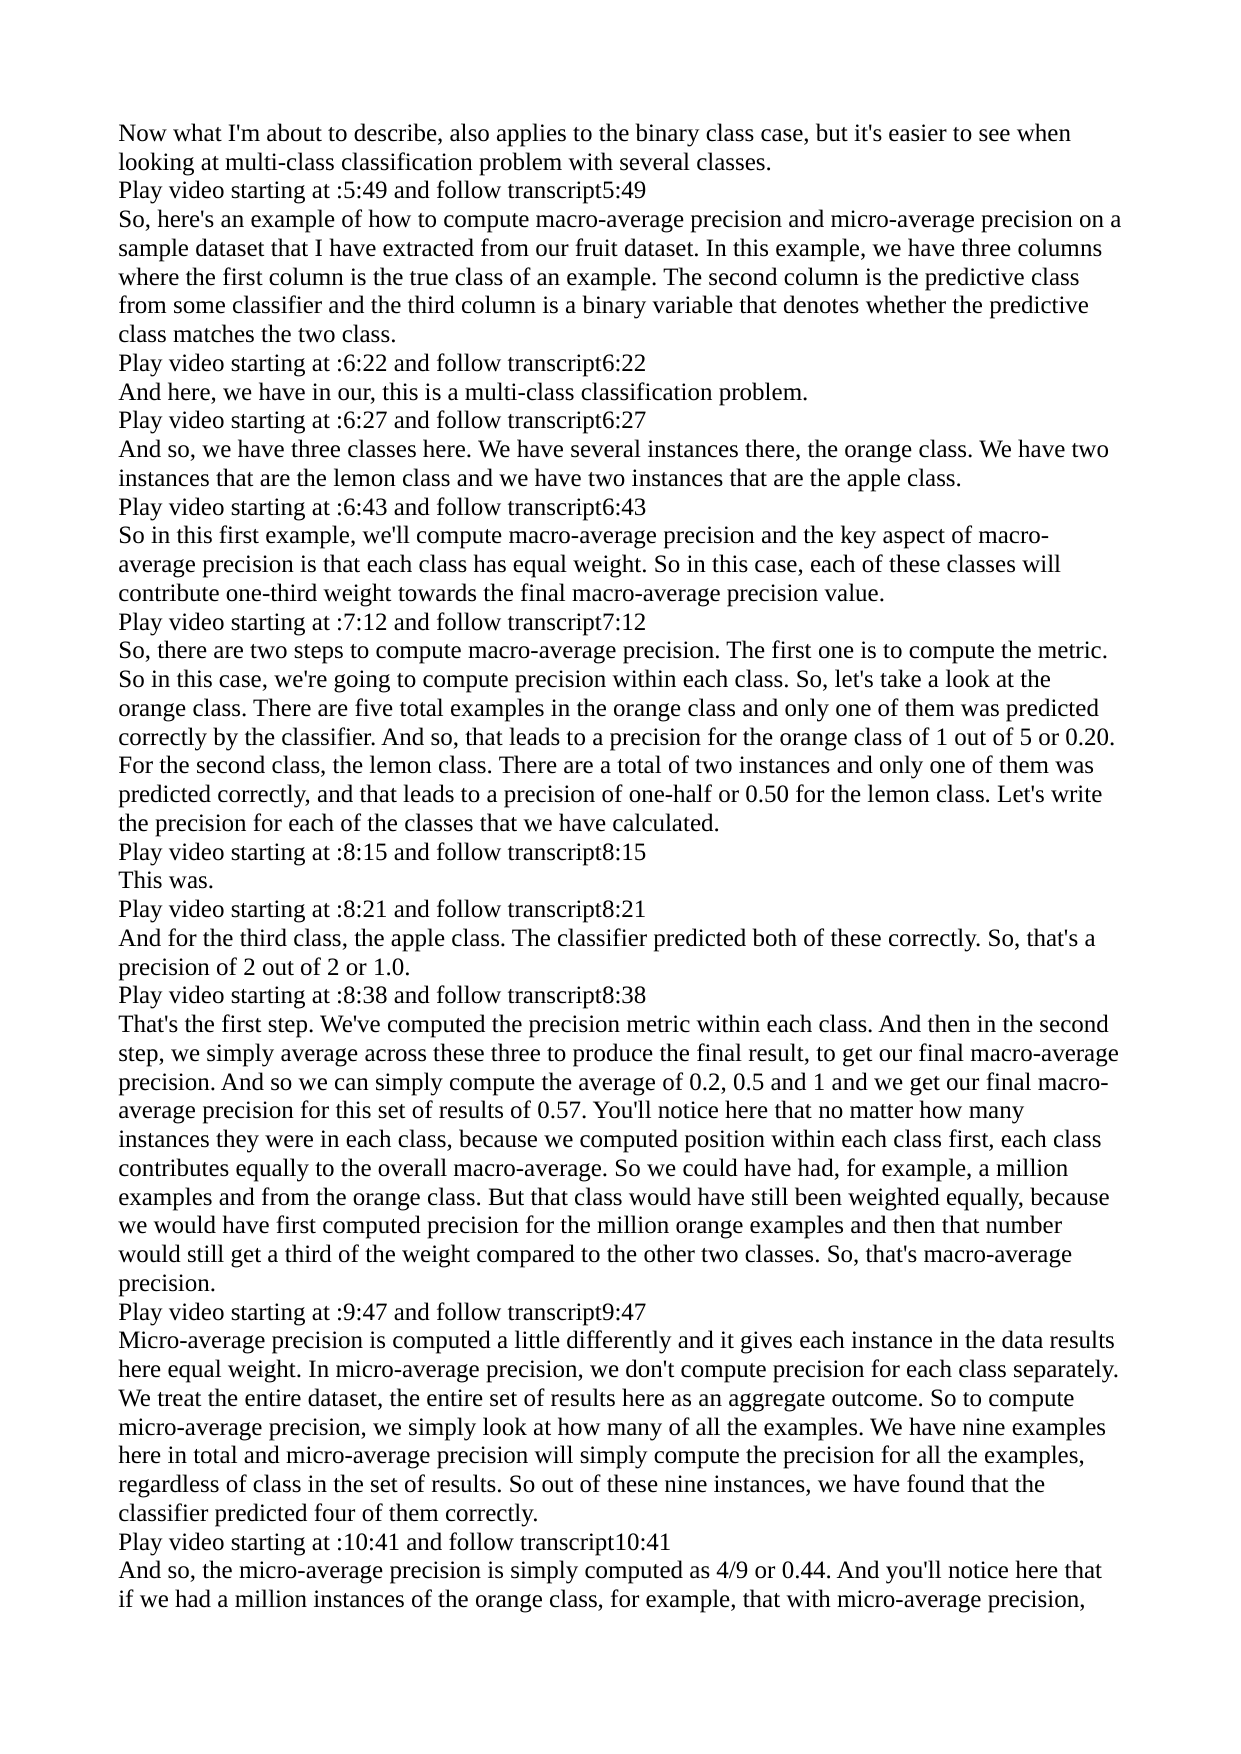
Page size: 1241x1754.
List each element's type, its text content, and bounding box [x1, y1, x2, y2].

text Play video starting at :6:43 and follow transcript6:43 [118, 492, 1122, 521]
text Now what I'm about to describe, also applies to the binary class case, but it's easier to see when looking at multi-class classification problem with several classes. [118, 118, 1122, 176]
text And here, we have in our, this is a multi-class classification problem. [118, 377, 1122, 406]
text Play video starting at :5:49 and follow transcript5:49 [118, 176, 1122, 204]
text So, here's an example of how to compute macro-average precision and micro-average precision on a sample dataset that I have extracted from our fruit dataset. In this example, we have three columns where the first column is the true class of an example. The second column is the predictive class from some classifier and the third column is a binary variable that denotes whether the predictive class matches the two class. [118, 204, 1122, 348]
text Play video starting at :10:41 and follow transcript10:41 [118, 1527, 1122, 1556]
text Micro-average precision is computed a little differently and it gives each instance in the data results here equal weight. In micro-average precision, we don't compute precision for each class separately. We treat the entire dataset, the entire set of results here as an aggregate outcome. So to compute micro-average precision, we simply look at how many of all the examples. We have nine examples here in total and micro-average precision will simply compute the precision for all the examples, regardless of class in the set of results. So out of these nine instances, we have found that the classifier predicted four of them correctly. [118, 1326, 1122, 1527]
text Play video starting at :9:47 and follow transcript9:47 [118, 1297, 1122, 1326]
text Play video starting at :8:15 and follow transcript8:15 [118, 837, 1122, 866]
text This was. [118, 866, 1122, 894]
text And so, we have three classes here. We have several instances there, the orange class. We have two instances that are the lemon class and we have two instances that are the apple class. [118, 434, 1122, 492]
text Play video starting at :6:27 and follow transcript6:27 [118, 406, 1122, 434]
text And for the third class, the apple class. The classifier predicted both of these correctly. So, that's a precision of 2 out of 2 or 1.0. [118, 923, 1122, 981]
text And so, the micro-average precision is simply computed as 4/9 or 0.44. And you'll notice here that if we had a million instances of the orange class, for example, that with micro-average precision, [118, 1556, 1122, 1613]
text So in this first example, we'll compute macro-average precision and the key aspect of macro-average precision is that each class has equal weight. So in this case, each of these classes will contribute one-third weight towards the final macro-average precision value. [118, 521, 1122, 607]
text Play video starting at :7:12 and follow transcript7:12 [118, 607, 1122, 636]
text That's the first step. We've computed the precision metric within each class. And then in the second step, we simply average across these three to produce the final result, to get our final macro-average precision. And so we can simply compute the average of 0.2, 0.5 and 1 and we get our final macro-average precision for this set of results of 0.57. You'll notice here that no matter how many instances they were in each class, because we computed position within each class first, each class contributes equally to the overall macro-average. So we could have had, for example, a million examples and from the orange class. But that class would have still been weighted equally, because we would have first computed precision for the million orange examples and then that number would still get a third of the weight compared to the other two classes. So, that's macro-average precision. [118, 1009, 1122, 1297]
text Play video starting at :8:38 and follow transcript8:38 [118, 981, 1122, 1009]
text So, there are two steps to compute macro-average precision. The first one is to compute the metric. So in this case, we're going to compute precision within each class. So, let's take a look at the orange class. There are five total examples in the orange class and only one of them was predicted correctly by the classifier. And so, that leads to a precision for the orange class of 1 out of 5 or 0.20. For the second class, the lemon class. There are a total of two instances and only one of them was predicted correctly, and that leads to a precision of one-half or 0.50 for the lemon class. Let's write the precision for each of the classes that we have calculated. [118, 636, 1122, 837]
text Play video starting at :6:22 and follow transcript6:22 [118, 348, 1122, 377]
text Play video starting at :8:21 and follow transcript8:21 [118, 894, 1122, 923]
